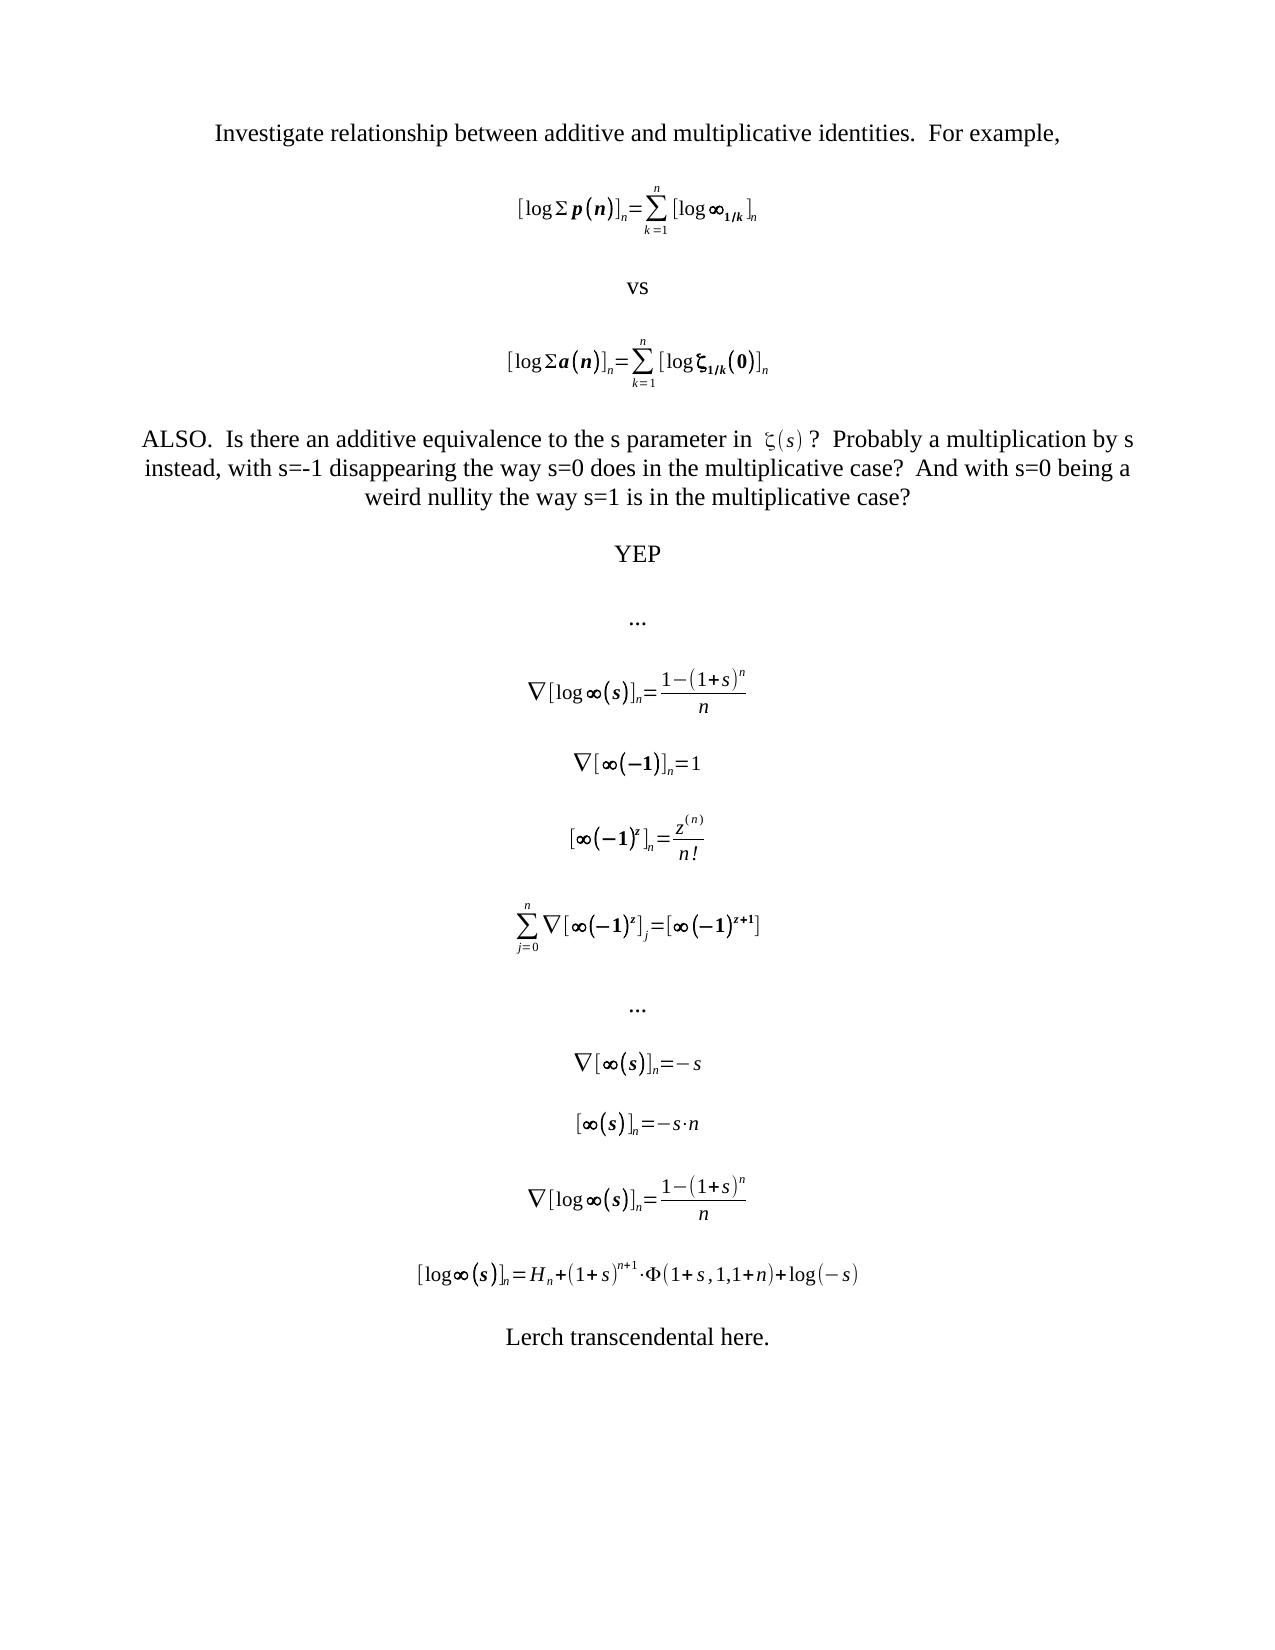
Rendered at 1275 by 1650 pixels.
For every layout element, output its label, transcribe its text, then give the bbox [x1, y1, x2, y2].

text ALSO. Is there an additive equivalence to the s parameter in ? Probably a multiplication by s instead, with s=-1 disappearing the way s=0 does in the multiplicative case? And with s=0 being a weird nullity the way s=1 is in the multiplicative case? YEP [118, 424, 1157, 568]
text ... [118, 602, 1157, 631]
text Lerch transcendental here. [118, 1322, 1157, 1351]
text Investigate relationship between additive and multiplicative identities. For example, [118, 118, 1157, 147]
text vs [118, 271, 1157, 300]
text ... [118, 989, 1157, 1017]
